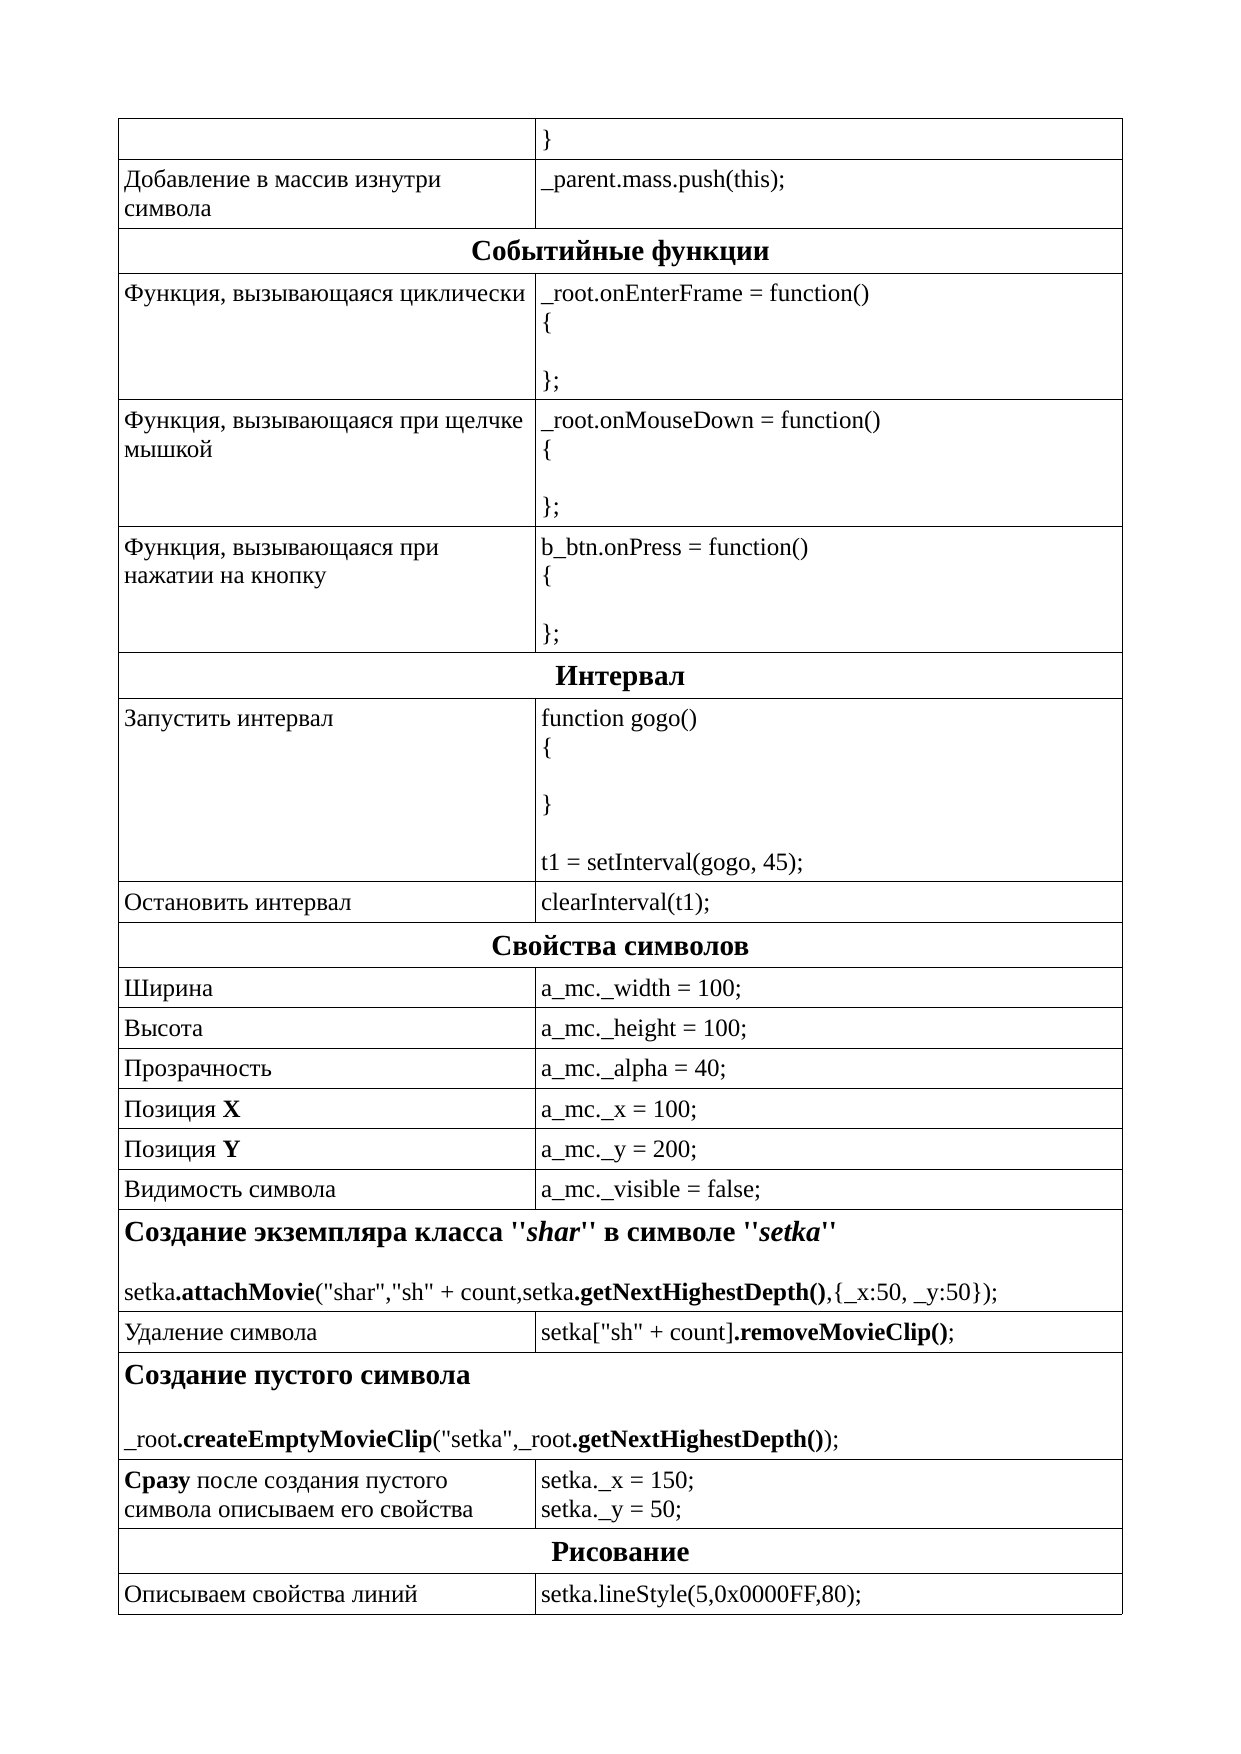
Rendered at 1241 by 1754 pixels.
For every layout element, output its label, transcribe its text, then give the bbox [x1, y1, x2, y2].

table_cell a_mc._visible = false; [536, 1170, 1122, 1209]
table_cell Добавление в массив изнутри символа [119, 160, 535, 227]
table_cell Событийные функции [119, 229, 1122, 273]
table_cell setka.lineStyle(5,0x0000FF,80); [536, 1574, 1122, 1613]
table_cell _root.onMouseDown = function() { }; [536, 400, 1122, 526]
table_cell Ширина [119, 968, 535, 1007]
table_cell a_mc._width = 100; [536, 968, 1122, 1007]
table_cell b_btn.onPress = function() { }; [536, 527, 1122, 652]
table_cell a_mc._y = 200; [536, 1129, 1122, 1168]
table_cell clearInterval(t1); [536, 882, 1122, 922]
table_cell Создание экземпляра класса ''shar'' в символе ''setka'' setka.attachMovie("shar","sh" + count,setka.getNextHighestDepth(),{_x:50, _y:50}); [119, 1210, 1122, 1311]
table_cell a_mc._alpha = 40; [536, 1049, 1122, 1088]
table_cell Высота [119, 1008, 535, 1047]
table_cell _root.onEnterFrame = function() { }; [536, 274, 1122, 399]
table_cell _parent.mass.push(this); [536, 160, 1122, 227]
table_cell } [536, 119, 1122, 158]
table_cell Видимость символа [119, 1170, 535, 1209]
table_cell Описываем свойства линий [119, 1574, 535, 1613]
table_cell setka["sh" + count].removeMovieClip(); [536, 1312, 1122, 1352]
table_cell Прозрачность [119, 1049, 535, 1088]
table_cell Функция, вызывающаяся при нажатии на кнопку [119, 527, 535, 652]
table_cell Свойства символов [119, 923, 1122, 967]
table_cell Сразу после создания пустого символа описываем его свойства [119, 1460, 535, 1528]
table_cell a_mc._height = 100; [536, 1008, 1122, 1047]
table_cell Позиция Y [119, 1129, 535, 1168]
table_cell Остановить интервал [119, 882, 535, 922]
table_cell Функция, вызывающаяся при щелчке мышкой [119, 400, 535, 526]
table_cell Рисование [119, 1529, 1122, 1573]
table_cell function gogo() { } t1 = setInterval(gogo, 45); [536, 699, 1122, 881]
table_cell Создание пустого символа _root.createEmptyMovieClip("setka",_root.getNextHighestDepth()); [119, 1353, 1122, 1459]
table_cell Позиция X [119, 1089, 535, 1128]
table_cell Функция, вызывающаяся циклически [119, 274, 535, 399]
table_cell Удаление символа [119, 1312, 535, 1352]
table_cell setka._x = 150; setka._y = 50; [536, 1460, 1122, 1528]
table_cell [119, 119, 535, 158]
table_cell Интервал [119, 653, 1122, 697]
table_cell a_mc._x = 100; [536, 1089, 1122, 1128]
table_cell Запустить интервал [119, 699, 535, 881]
